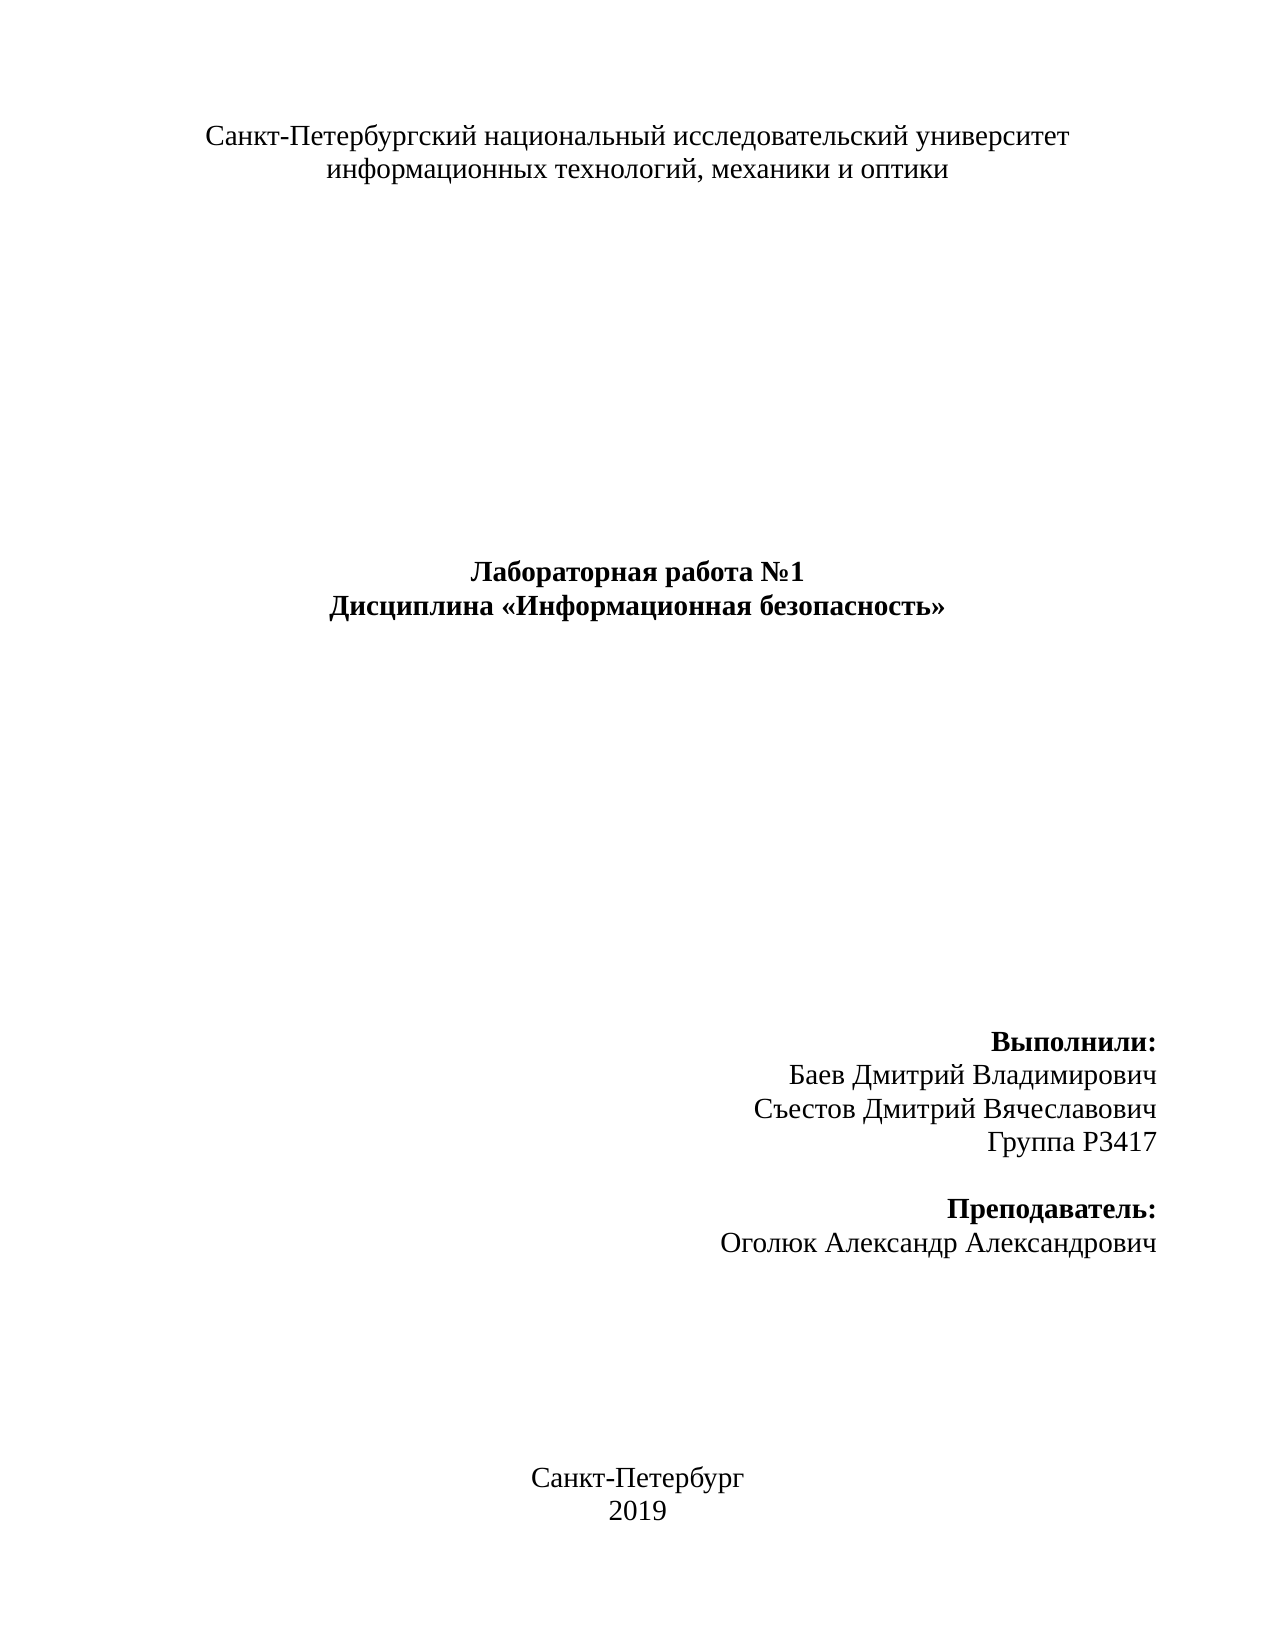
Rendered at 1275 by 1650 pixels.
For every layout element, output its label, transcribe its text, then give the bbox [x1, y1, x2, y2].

text Группа P3417 [118, 1124, 1157, 1158]
text Баев Дмитрий Владимирович [118, 1057, 1157, 1091]
text Санкт-Петербург [118, 1460, 1157, 1493]
text Преподаватель: [118, 1191, 1157, 1225]
text информационных технологий, механики и оптики [118, 152, 1157, 185]
text Оголюк Александр Александрович [118, 1225, 1157, 1258]
text Лабораторная работа №1 [118, 554, 1157, 588]
text Санкт-Петербургский национальный исследовательский университет [118, 118, 1157, 152]
text Дисциплина «Информационная безопасность» [118, 588, 1157, 621]
text Выполнили: [118, 1024, 1157, 1057]
text 2019 [118, 1493, 1157, 1527]
text Съестов Дмитрий Вячеславович [118, 1091, 1157, 1124]
